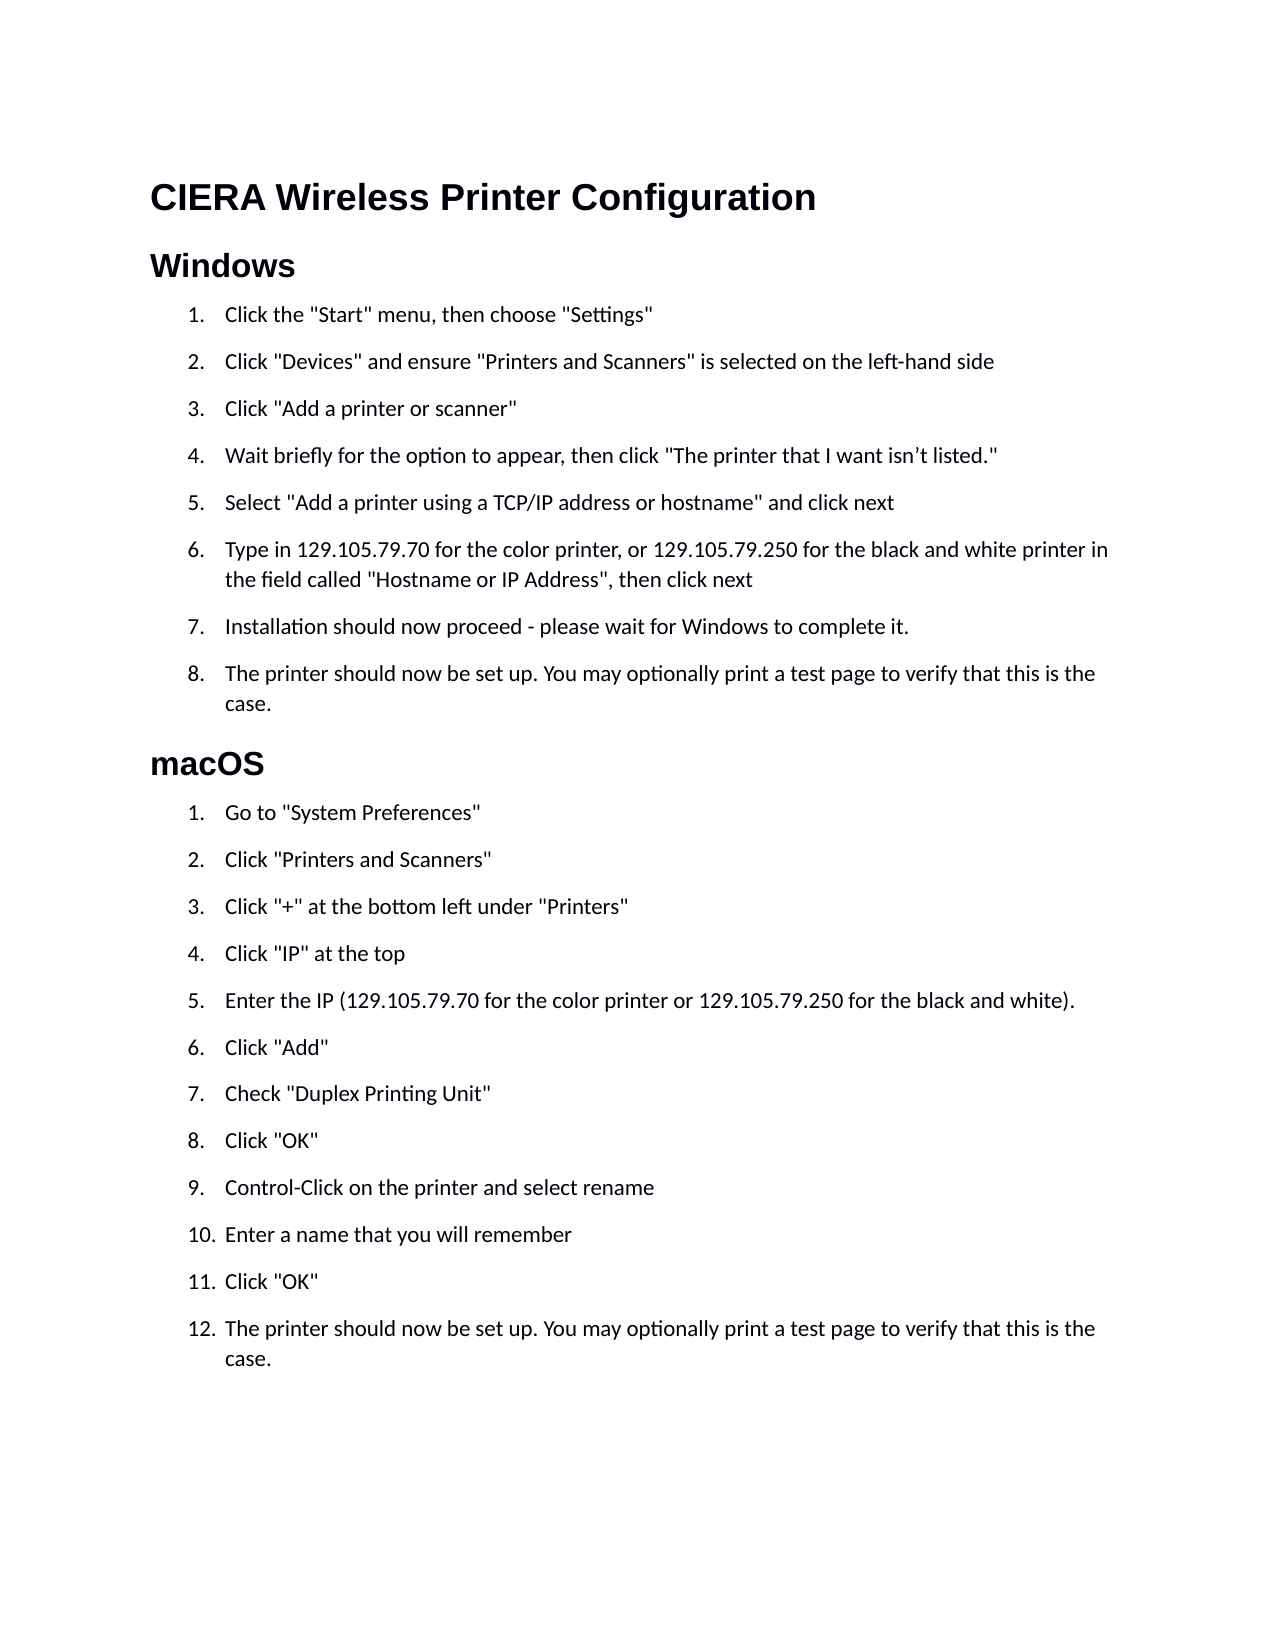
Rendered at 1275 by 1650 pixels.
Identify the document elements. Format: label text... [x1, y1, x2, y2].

list Go to "System Preferences" [187, 798, 1125, 826]
list Control-Click on the printer and select rename [187, 1173, 1125, 1201]
list Click "IP" at the top [187, 939, 1125, 967]
list Click the "Start" menu, then choose "Settings" [187, 301, 1125, 328]
list Click "Add a printer or scanner" [187, 394, 1125, 422]
list Click "OK" [187, 1126, 1125, 1154]
list The printer should now be set up. You may optionally print a test page to verify that this is the case. [187, 1314, 1125, 1372]
list Check "Duplex Printing Unit" [187, 1079, 1125, 1107]
list Click "+" at the bottom left under "Printers" [187, 892, 1125, 920]
title CIERA Wireless Printer Configuration [150, 175, 1125, 218]
list Type in 129.105.79.70 for the color printer, or 129.105.79.250 for the black and white printer in the field called "Hostname or IP Address", then click next [187, 535, 1125, 593]
list Select "Add a printer using a TCP/IP address or hostname" and click next [187, 488, 1125, 516]
list Installation should now proceed - please wait for Windows to complete it. [187, 612, 1125, 640]
list Click "Devices" and ensure "Printers and Scanners" is selected on the left-hand side [187, 347, 1125, 375]
subtitle macOS [150, 744, 1125, 783]
subtitle Windows [150, 247, 1125, 285]
list Enter the IP (129.105.79.70 for the color printer or 129.105.79.250 for the black and white). [187, 986, 1125, 1014]
list Click "Add" [187, 1033, 1125, 1061]
list Click "Printers and Scanners" [187, 845, 1125, 873]
list The printer should now be set up. You may optionally print a test page to verify that this is the case. [187, 659, 1125, 717]
list Click "OK" [187, 1267, 1125, 1295]
list Wait briefly for the option to appear, then click "The printer that I want isn’t listed." [187, 441, 1125, 469]
list Enter a name that you will remember [187, 1220, 1125, 1248]
